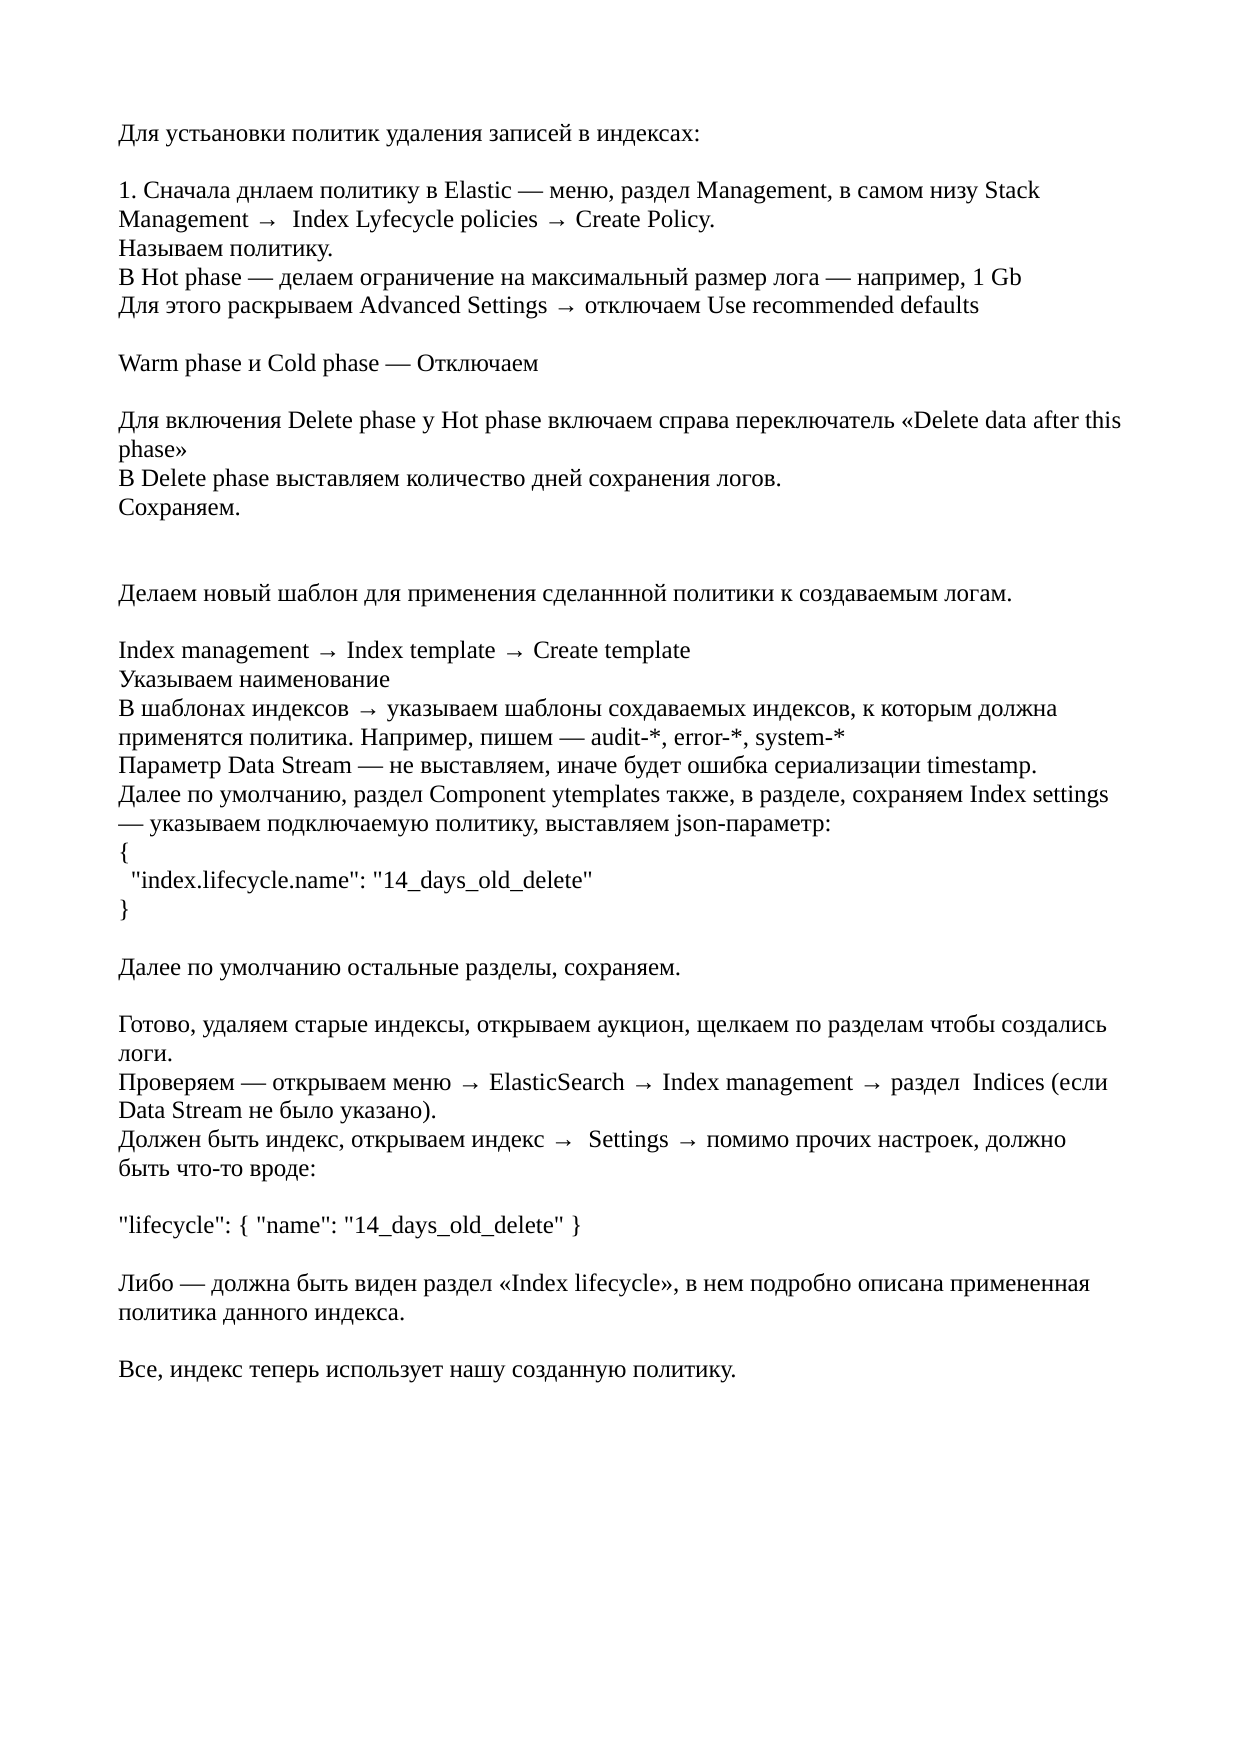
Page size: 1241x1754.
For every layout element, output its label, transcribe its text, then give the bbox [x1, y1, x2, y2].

text Либо — должна быть виден раздел «Index lifecycle», в нем подробно описана примененная политика данного индекса. [118, 1268, 1122, 1326]
text "index.lifecycle.name": "14_days_old_delete" [118, 866, 1122, 894]
text Далее по умолчанию остальные разделы, сохраняем. [118, 952, 1122, 981]
text Делаем новый шаблон для применения сделаннной политики к создаваемым логам. [118, 578, 1122, 607]
text "lifecycle": { "name": "14_days_old_delete" } [118, 1211, 1122, 1239]
text Называем политику. [118, 233, 1122, 262]
text Сохраняем. [118, 492, 1122, 521]
text Проверяем — открываем меню → ElasticSearch → Index management → раздел Indices (если Data Stream не было указано). [118, 1067, 1122, 1124]
text Index management → Index template → Create template [118, 636, 1122, 664]
text Warm phase и Cold phase — Отключаем [118, 348, 1122, 377]
text В шаблонах индексов → указываем шаблоны сохдаваемых индексов, к которым должна применятся политика. Например, пишем — audit-*, error-*, system-* [118, 693, 1122, 751]
text Для этого раскрываем Advanced Settings → отключаем Use recommended defaults [118, 291, 1122, 319]
text Готово, удаляем старые индексы, открываем аукцион, щелкаем по разделам чтобы создались логи. [118, 1009, 1122, 1067]
text Все, индекс теперь использует нашу созданную политику. [118, 1354, 1122, 1383]
text Параметр Data Stream — не выставляем, иначе будет ошибка сериализации timestamp. [118, 751, 1122, 779]
text } [118, 894, 1122, 923]
text Для устьановки политик удаления записей в индексах: [118, 118, 1122, 147]
text Указываем наименование [118, 664, 1122, 693]
text В Delete phase выставляем количество дней сохранения логов. [118, 463, 1122, 492]
text 1. Сначала днлаем политику в Elastic — меню, раздел Management, в самом низу Stack Management → Index Lyfecycle policies → Create Policy. [118, 176, 1122, 233]
text Далее по умолчанию, раздел Component ytemplates также, в разделе, сохраняем Index settings — указываем подключаемую политику, выставляем json-параметр: [118, 779, 1122, 837]
text Должен быть индекс, открываем индекс → Settings → помимо прочих настроек, должно быть что-то вроде: [118, 1124, 1122, 1182]
text Для включения Delete phase у Hot phase включаем справа переключатель «Delete data after this phase» [118, 406, 1122, 463]
text В Hot phase — делаем ограничение на максимальный размер лога — например, 1 Gb [118, 262, 1122, 291]
text { [118, 837, 1122, 866]
